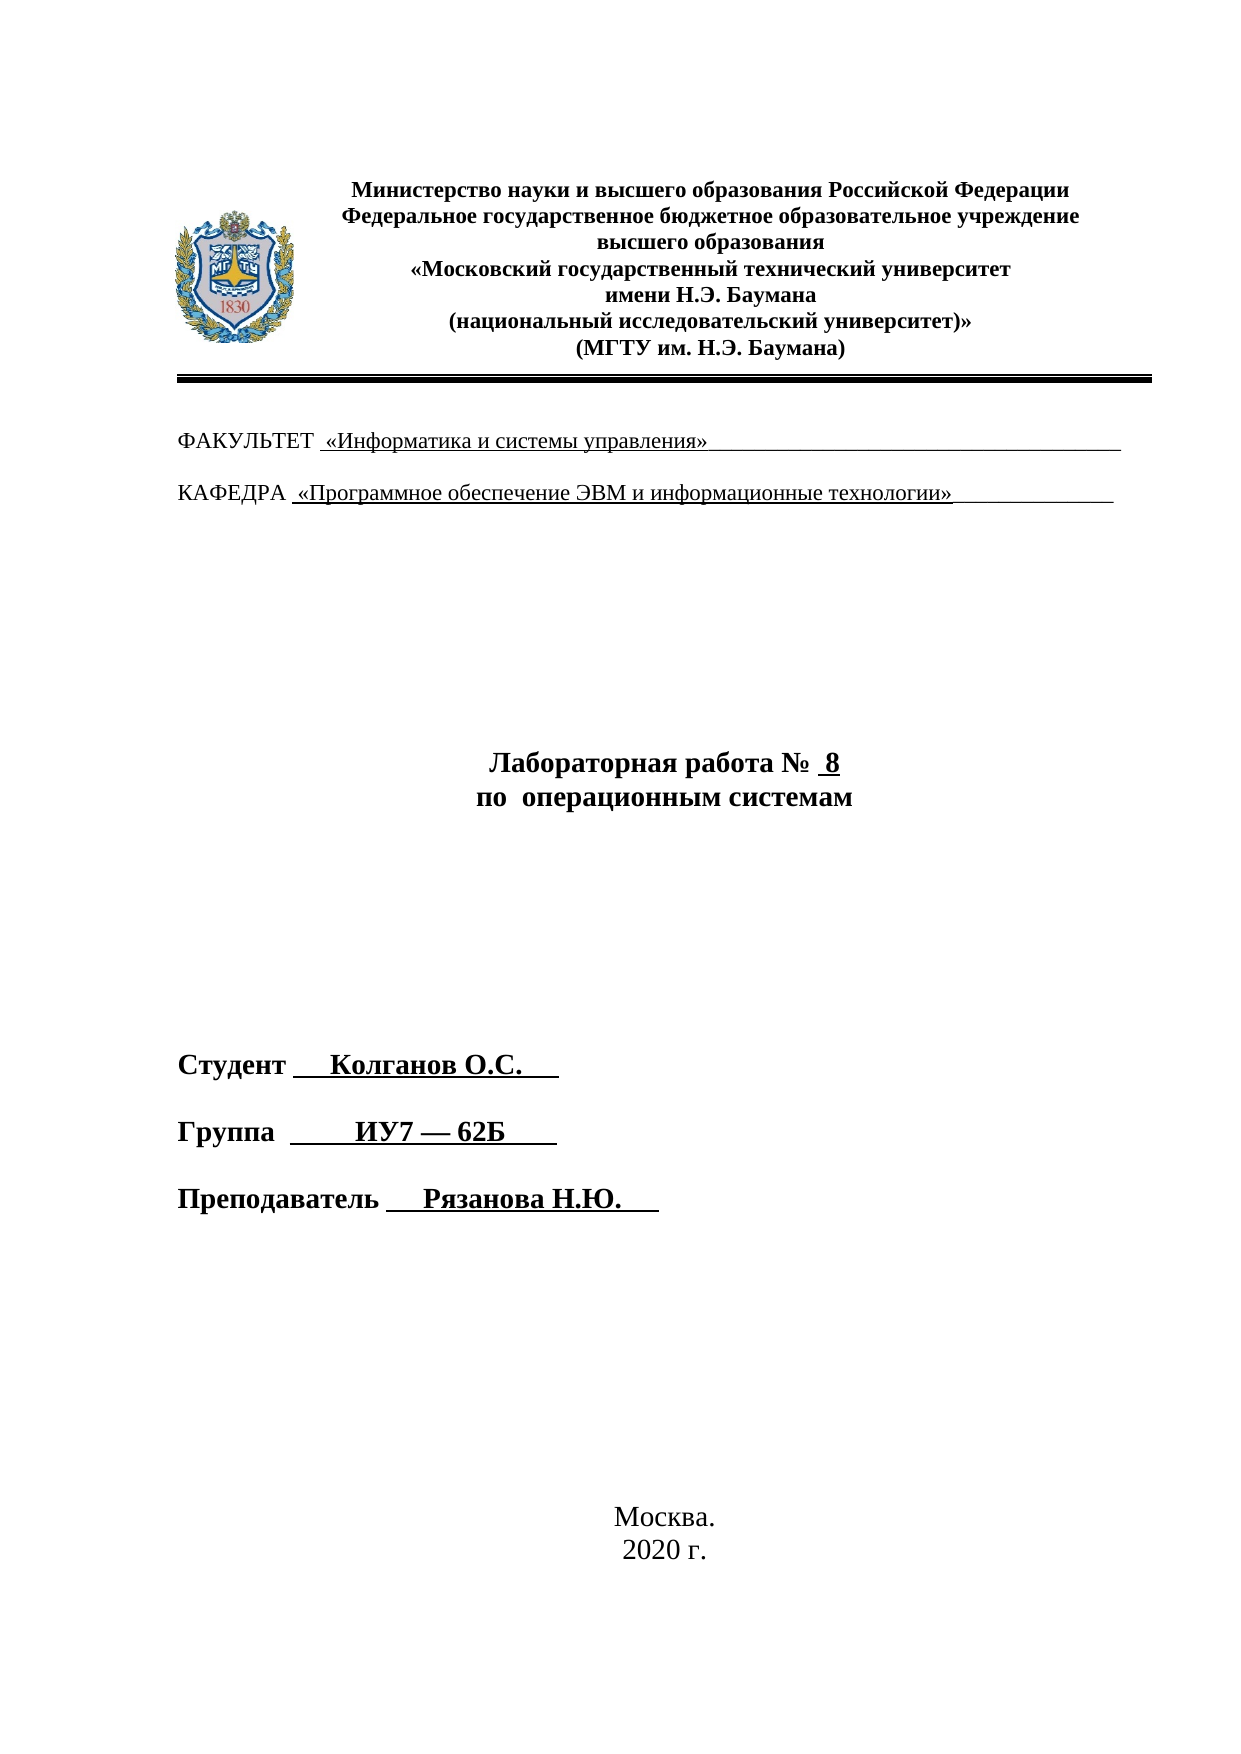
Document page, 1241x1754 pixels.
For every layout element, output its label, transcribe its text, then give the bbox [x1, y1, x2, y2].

table_header Министерство науки и высшего образования Российской Федерации Федеральное государственное бюджетное образовательное учреждение высшего образования «Московский государственный технический университет имени Н.Э. Баумана (национальный исследовательский университет)» (МГТУ им. Н.Э. Баумана) [310, 176, 1111, 360]
table_header [1122, 846, 1163, 1312]
picture [175, 210, 296, 346]
text Москва. [177, 1499, 1152, 1532]
text КАФЕДРА «Программное обеспечение ЭВМ и информационные технологии»______________ [177, 479, 1152, 506]
table_header Студент Колганов О.С. Группа ИУ7 — 62Б Преподаватель Рязанова Н.Ю. [166, 846, 1122, 1312]
text ФАКУЛЬТЕТ «Информатика и системы управления»____________________________________ [177, 427, 1152, 453]
text по операционным системам [177, 779, 1152, 812]
table_header [166, 176, 310, 360]
text Лабораторная работа № 8 [177, 745, 1152, 779]
text 2020 г. [177, 1532, 1152, 1566]
